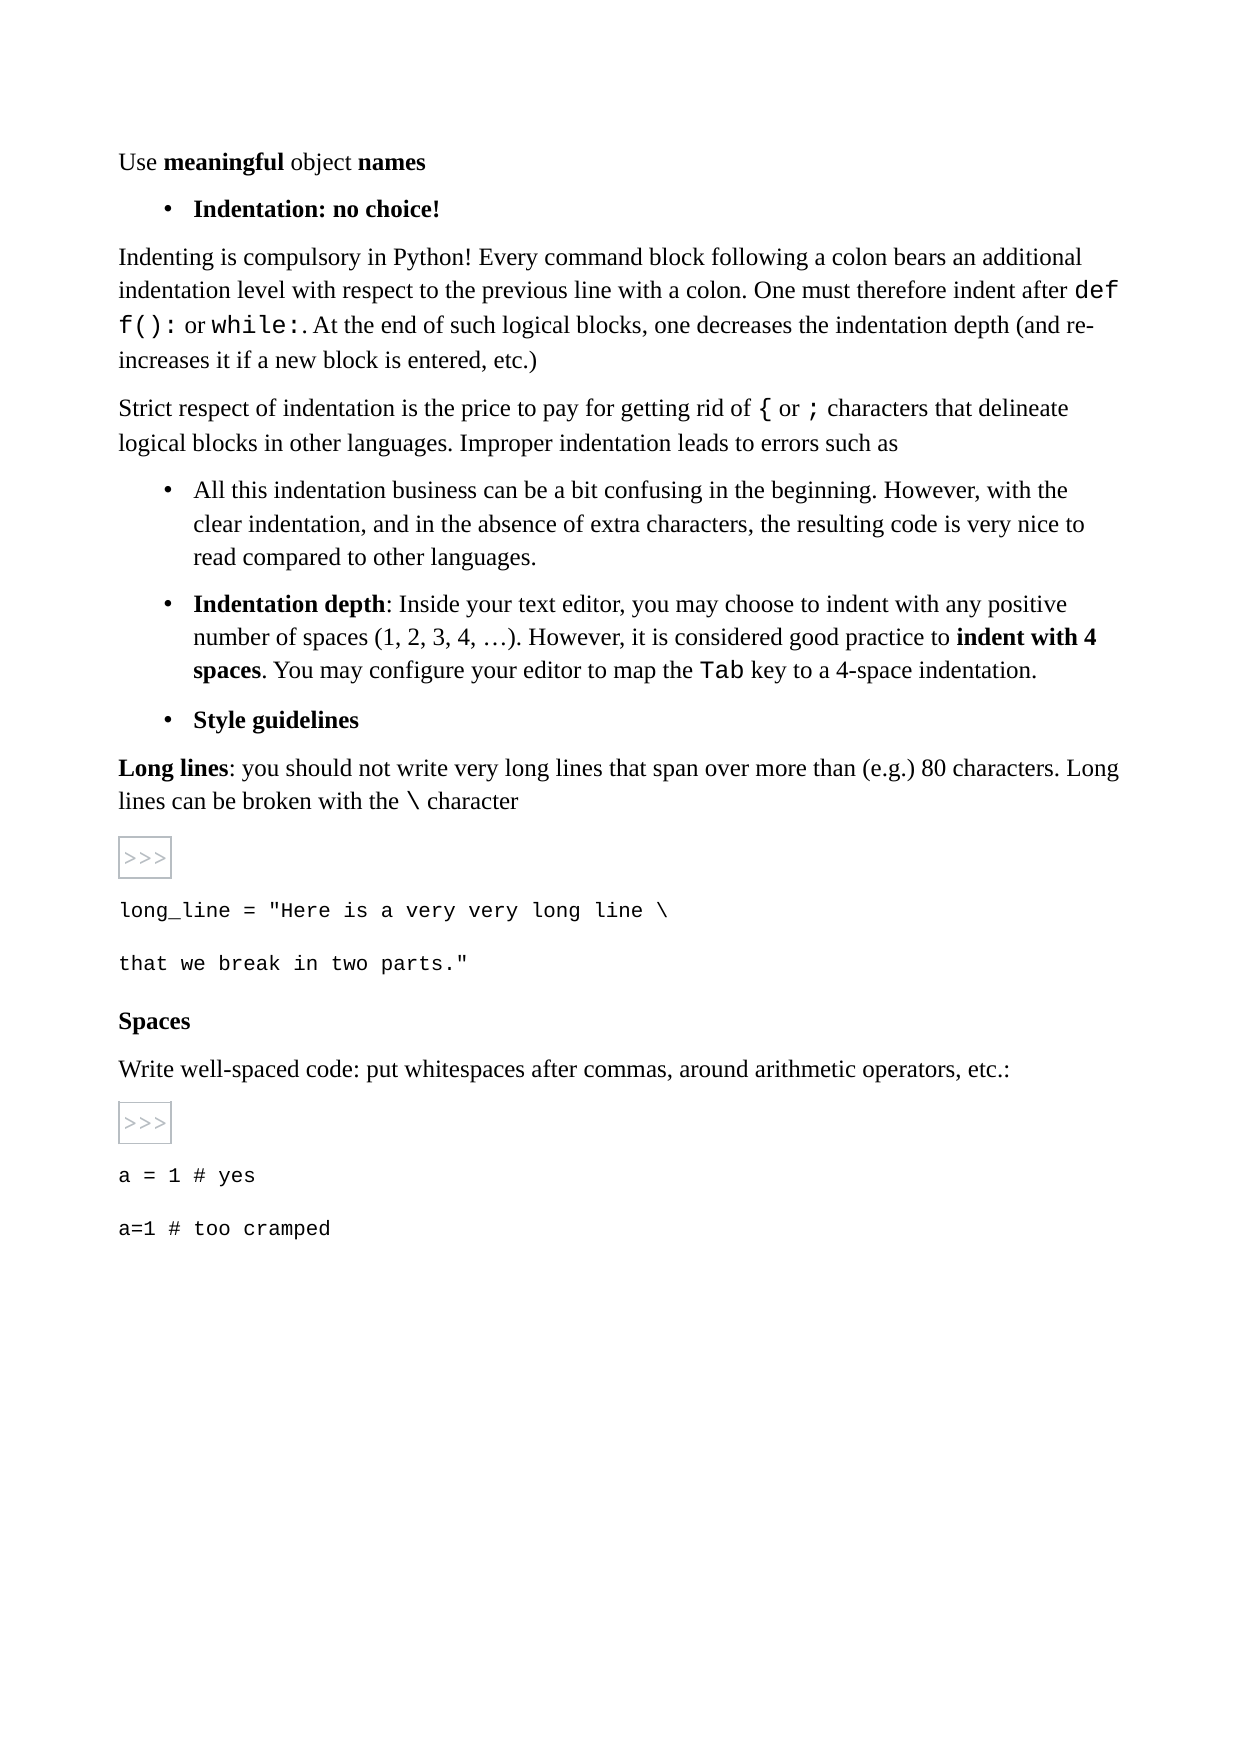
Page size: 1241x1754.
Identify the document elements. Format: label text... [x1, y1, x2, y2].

list Indentation: no choice! [164, 194, 1122, 223]
text Strict respect of indentation is the price to pay for getting rid of { or ; characters that delineate logical blocks in other languages. Improper indentation leads to errors such as [118, 393, 1122, 457]
list All this indentation business can be a bit confusing in the beginning. However, with the clear indentation, and in the absence of extra characters, the resulting code is very nice to read compared to other languages. [164, 476, 1122, 570]
text a = 1 # yes [118, 1165, 1122, 1189]
text [172, 836, 1122, 879]
text >>> [120, 1103, 170, 1143]
text Write well-spaced code: put whitespaces after commas, around arithmetic operators, etc.: [118, 1054, 1122, 1082]
text long_line = "Here is a very very long line \ [118, 900, 1122, 923]
text >>> [120, 838, 170, 877]
text Long lines: you should not write very long lines that span over more than (e.g.) 80 characters. Long lines can be broken with the \ character [118, 753, 1122, 817]
text a=1 # too cramped [118, 1218, 1122, 1242]
text Indenting is compulsory in Python! Every command block following a colon bears an additional indentation level with respect to the previous line with a colon. One must therefore indent after def f(): or while:. At the end of such logical blocks, one decreases the indentation depth (and re-increases it if a new block is entered, etc.) [118, 242, 1122, 374]
text [172, 1101, 1122, 1144]
text that we break in two parts." [118, 953, 1122, 977]
text Use meaningful object names [118, 147, 1122, 176]
text Spaces [118, 1006, 1122, 1035]
list Style guidelines [164, 705, 1122, 734]
list Indentation depth: Inside your text editor, you may choose to indent with any positive number of spaces (1, 2, 3, 4, …). However, it is considered good practice to indent with 4 spaces. You may configure your editor to map the Tab key to a 4-space indentation. [164, 589, 1122, 686]
